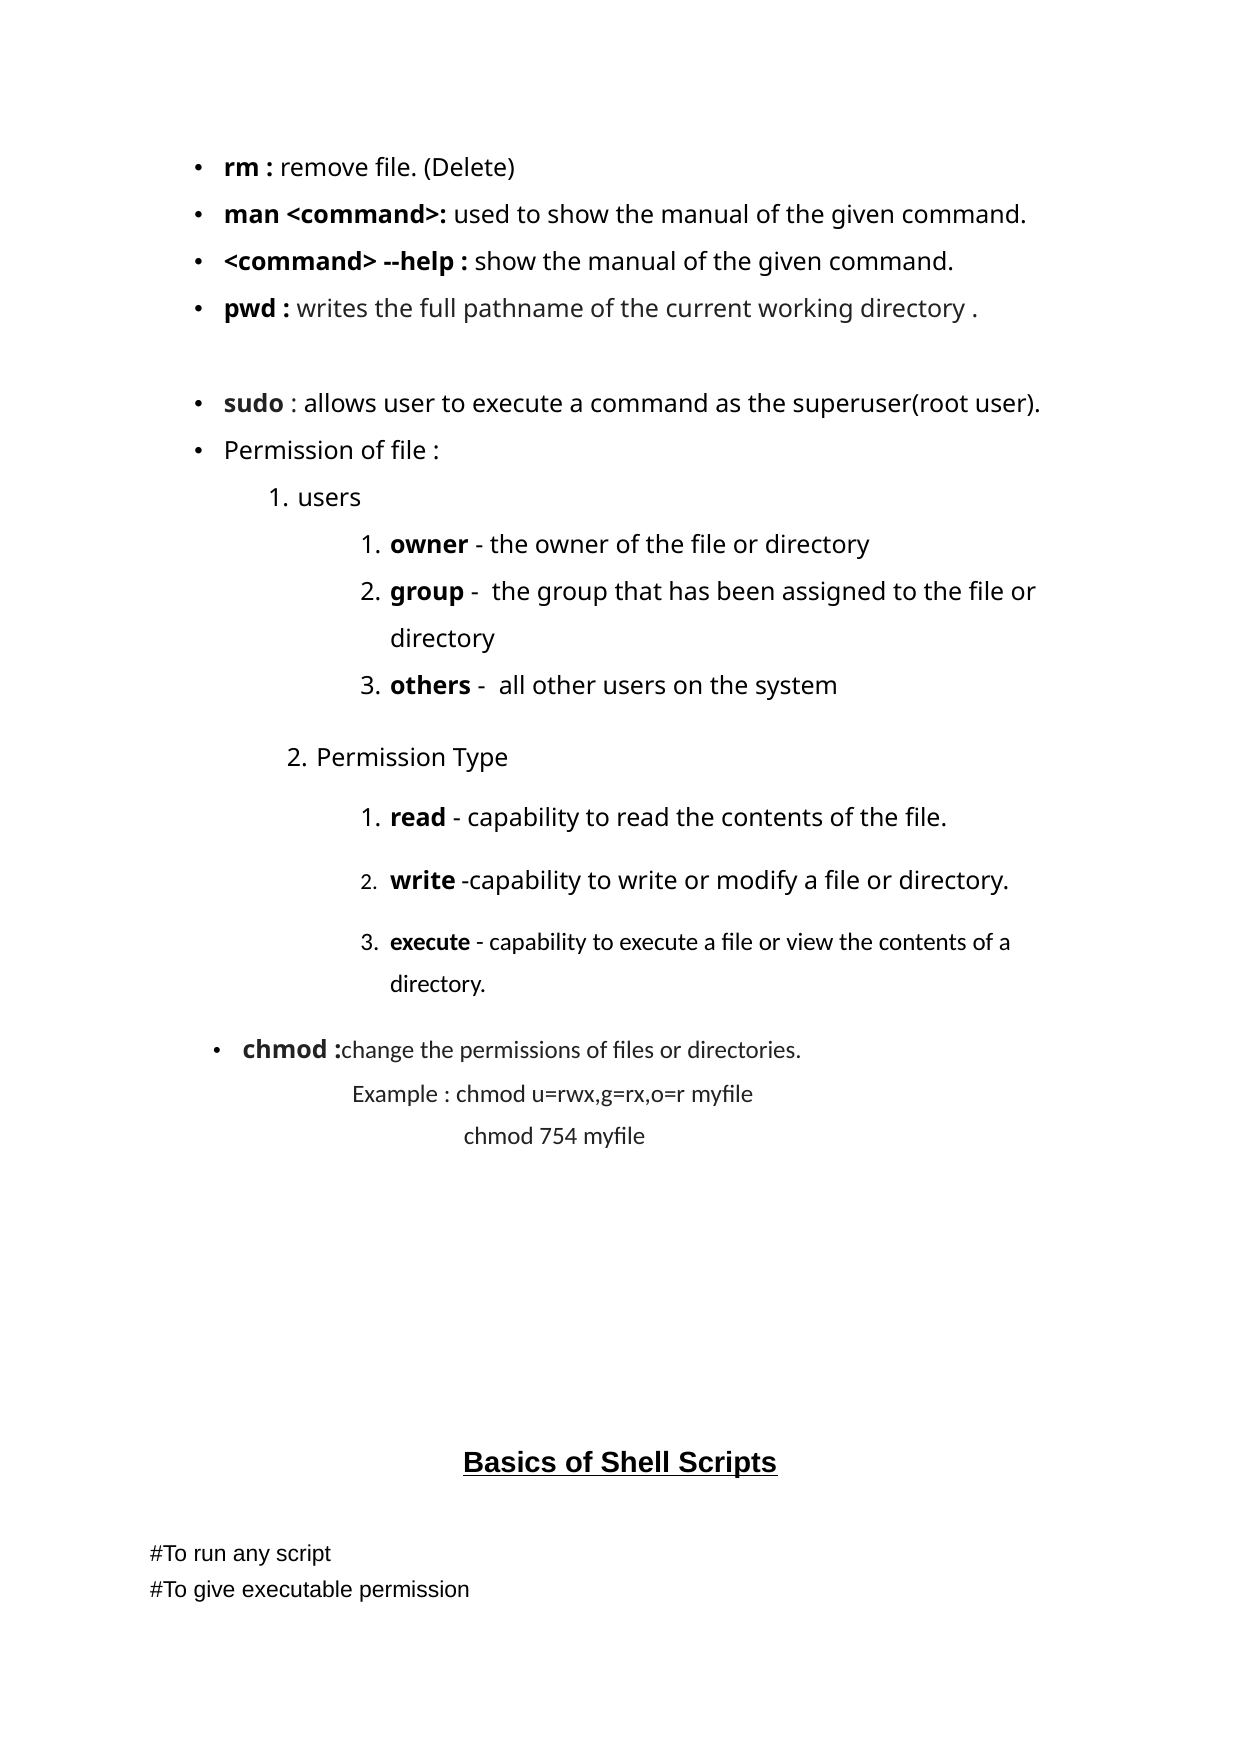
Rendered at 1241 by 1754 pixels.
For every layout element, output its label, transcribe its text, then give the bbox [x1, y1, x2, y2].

list owner - the owner of the file or directory [360, 527, 1090, 561]
list <command> --help : show the manual of the given command. [194, 244, 1090, 278]
list write -capability to write or modify a file or directory. [360, 863, 1090, 897]
list execute - capability to execute a file or view the contents of a directory. [360, 926, 1090, 999]
text Example : chmod u=rwx,g=rx,o=r myfile [300, 1078, 1090, 1109]
subtitle Permission Type [287, 740, 1090, 774]
text Basics of Shell Scripts [150, 1446, 1090, 1479]
list users [268, 480, 1090, 514]
list sudo : allows user to execute a command as the superuser(root user). [194, 386, 1090, 420]
text #To give executable permission [150, 1576, 1090, 1603]
list Permission of file : [194, 433, 1090, 467]
list man <command>: used to show the manual of the given command. [194, 197, 1090, 231]
list pwd : writes the full pathname of the current working directory . [194, 291, 1090, 325]
list group - the group that has been assigned to the file or directory [360, 574, 1090, 655]
text chmod 754 myfile [375, 1121, 1090, 1151]
list chmod :change the permissions of files or directories. [213, 1031, 1090, 1066]
text #To run any script [150, 1540, 1090, 1566]
list read - capability to read the contents of the file. [360, 799, 1090, 833]
list rm : remove file. (Delete) [194, 150, 1090, 184]
list others - all other users on the system [360, 668, 1090, 702]
